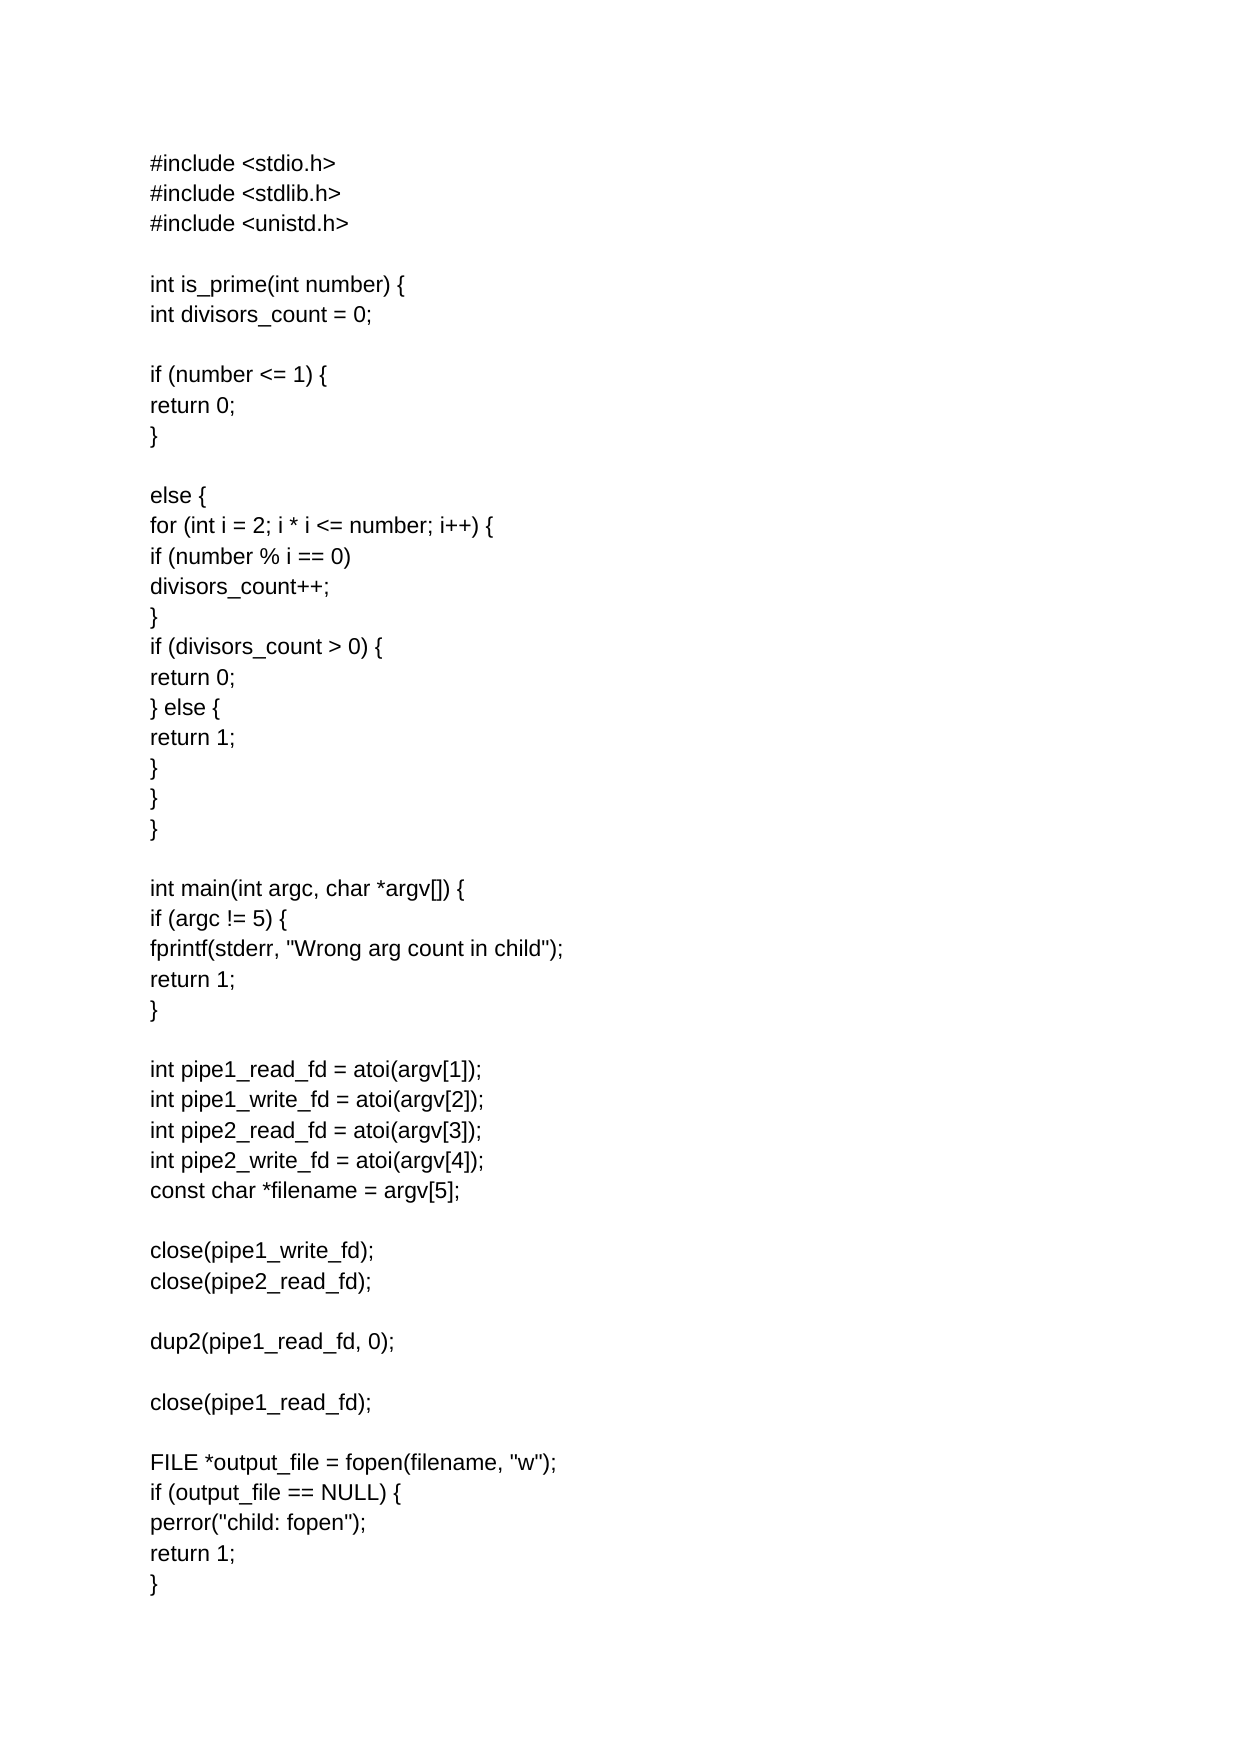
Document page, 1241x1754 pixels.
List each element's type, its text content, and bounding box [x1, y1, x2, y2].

table_cell #include <stdio.h> #include <stdlib.h> #include <unistd.h> int is_prime(int number) { int divisors_count = 0; if (number <= 1) { return 0; } else { for (int i = 2; i * i <= number; i++) { if (number % i == 0) divisors_count++; } if (divisors_count > 0) { return 0; } else { return 1; } } } int main(int argc, char *argv[]) { if (argc != 5) { fprintf(stderr, "Wrong arg count in child"); return 1; } int pipe1_read_fd = atoi(argv[1]); int pipe1_write_fd = atoi(argv[2]); int pipe2_read_fd = atoi(argv[3]); int pipe2_write_fd = atoi(argv[4]); const char *filename = argv[5]; close(pipe1_write_fd); close(pipe2_read_fd); dup2(pipe1_read_fd, 0); close(pipe1_read_fd); FILE *output_file = fopen(filename, "w"); if (output_file == NULL) { perror("child: fopen"); return 1; } [150, 150, 1090, 1596]
